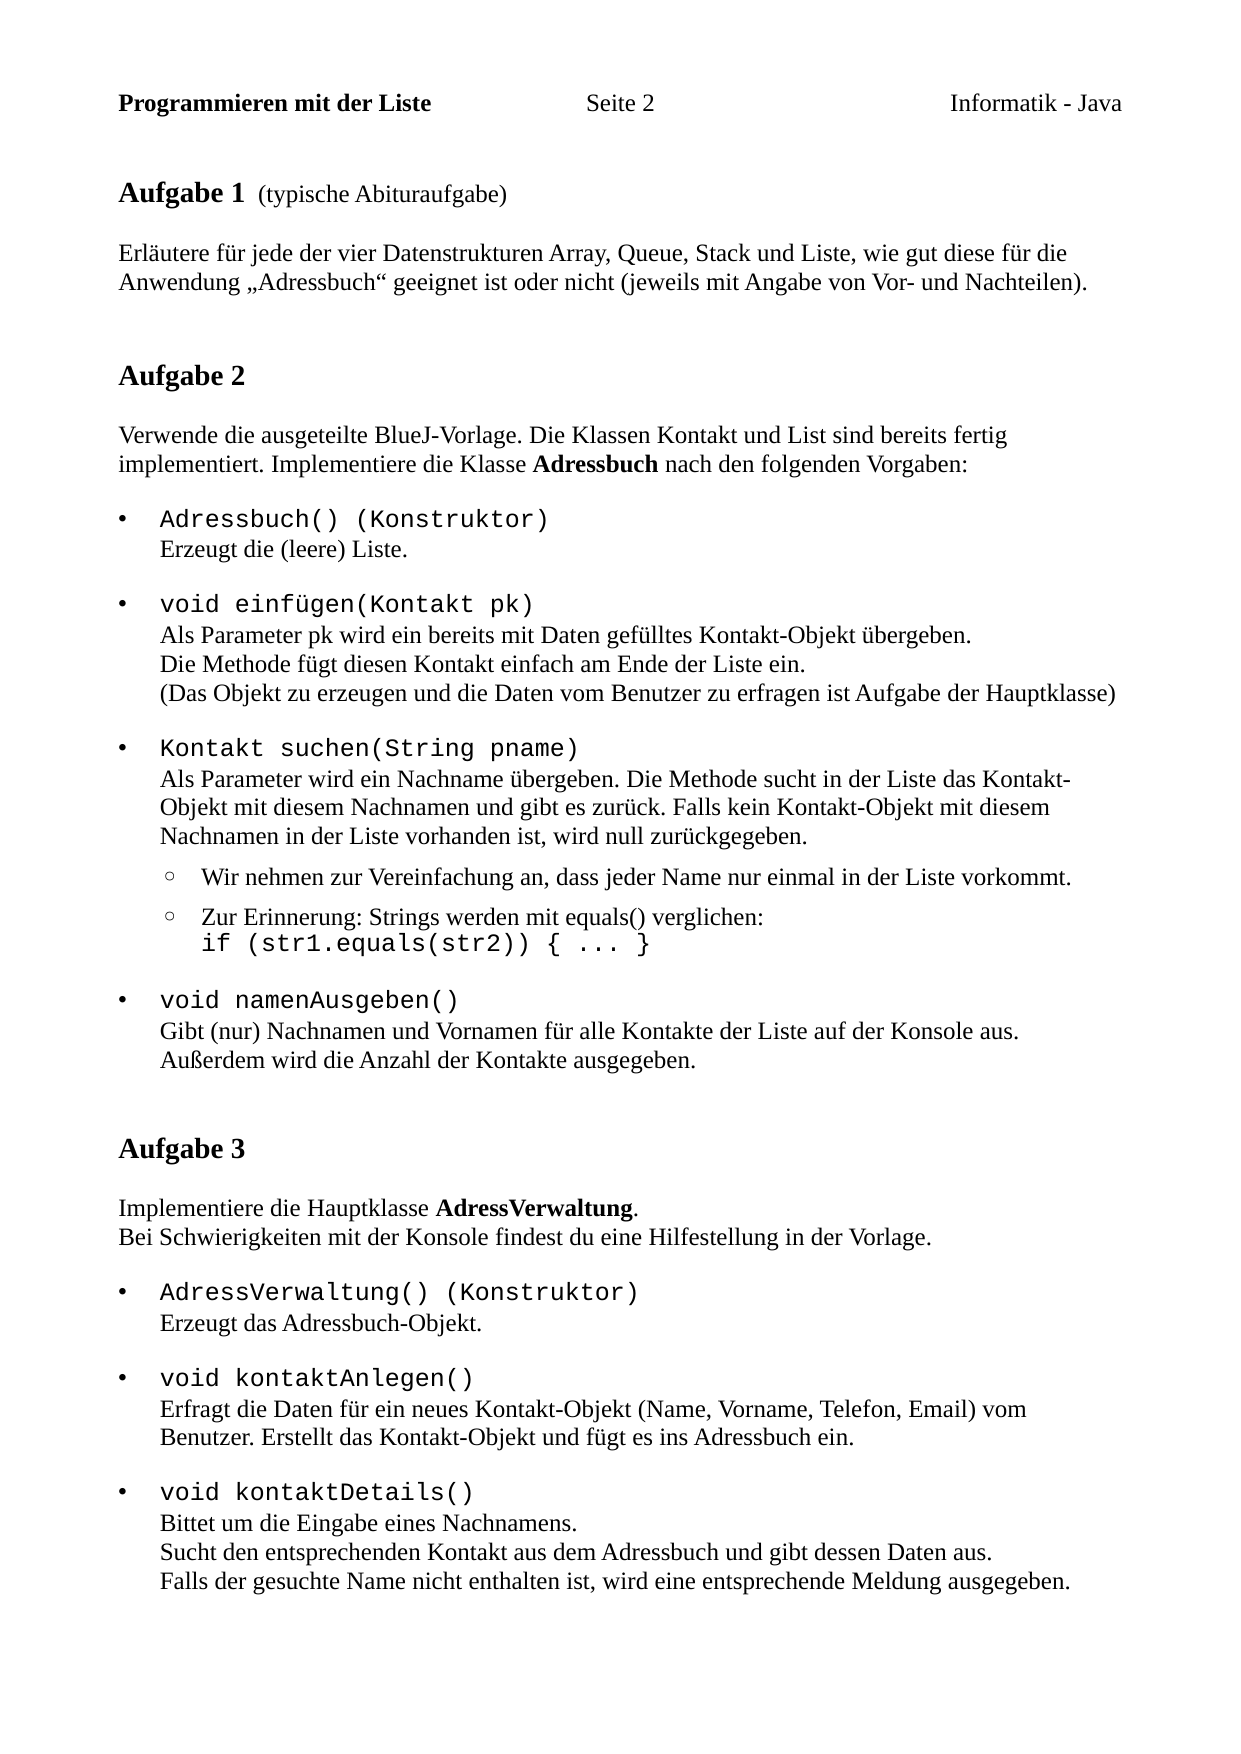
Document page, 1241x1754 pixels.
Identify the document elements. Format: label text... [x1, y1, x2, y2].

list AdressVerwaltung() (Konstruktor) Erzeugt das Adressbuch-Objekt. [118, 1279, 1122, 1337]
text Aufgabe 3 [118, 1131, 1122, 1164]
text Aufgabe 1 (typische Abituraufgabe) [118, 176, 1122, 209]
text Bei Schwierigkeiten mit der Konsole findest du eine Hilfestellung in der Vorlage. [118, 1222, 1122, 1251]
list void namenAusgeben() Gibt (nur) Nachnamen und Vornamen für alle Kontakte der Liste auf der Konsole aus. Außerdem wird die Anzahl der Kontakte ausgegeben. [118, 988, 1122, 1073]
list void einfügen(Kontakt pk) Als Parameter pk wird ein bereits mit Daten gefülltes Kontakt-Objekt übergeben. Die Methode fügt diesen Kontakt einfach am Ende der Liste ein. (Das Objekt zu erzeugen und die Daten vom Benutzer zu erfragen ist Aufgabe der Hauptklasse) [118, 592, 1122, 707]
text Verwende die ausgeteilte BlueJ-Vorlage. Die Klassen Kontakt und List sind bereits fertig implementiert. Implementiere die Klasse Adressbuch nach den folgenden Vorgaben: [118, 420, 1122, 477]
text Erläutere für jede der vier Datenstrukturen Array, Queue, Stack und Liste, wie gut diese für die Anwendung „Adressbuch“ geeignet ist oder nicht (jeweils mit Angabe von Vor- und Nachteilen). [118, 238, 1122, 295]
list Kontakt suchen(String pname) Als Parameter wird ein Nachname übergeben. Die Methode sucht in der Liste das Kontakt-Objekt mit diesem Nachnamen und gibt es zurück. Falls kein Kontakt-Objekt mit diesem Nachnamen in der Liste vorhanden ist, wird null zurückgegeben. [118, 735, 1122, 850]
list void kontaktDetails() Bittet um die Eingabe eines Nachnamens. Sucht den entsprechenden Kontakt aus dem Adressbuch und gibt dessen Daten aus. Falls der gesuchte Name nicht enthalten ist, wird eine entsprechende Meldung ausgegeben. [118, 1480, 1122, 1594]
list void kontaktAnlegen() Erfragt die Daten für ein neues Kontakt-Objekt (Name, Vorname, Telefon, Email) vom Benutzer. Erstellt das Kontakt-Objekt und fügt es ins Adressbuch ein. [118, 1365, 1122, 1451]
list Wir nehmen zur Vereinfachung an, dass jeder Name nur einmal in der Liste vorkommt. [159, 862, 1122, 890]
list Zur Erinnerung: Strings werden mit equals() verglichen: if (str1.equals(str2)) { ... } [159, 902, 1122, 959]
text Aufgabe 2 [118, 358, 1122, 391]
list Adressbuch() (Konstruktor) Erzeugt die (leere) Liste. [118, 506, 1122, 563]
text Implementiere die Hauptklasse AdressVerwaltung. [118, 1193, 1122, 1222]
